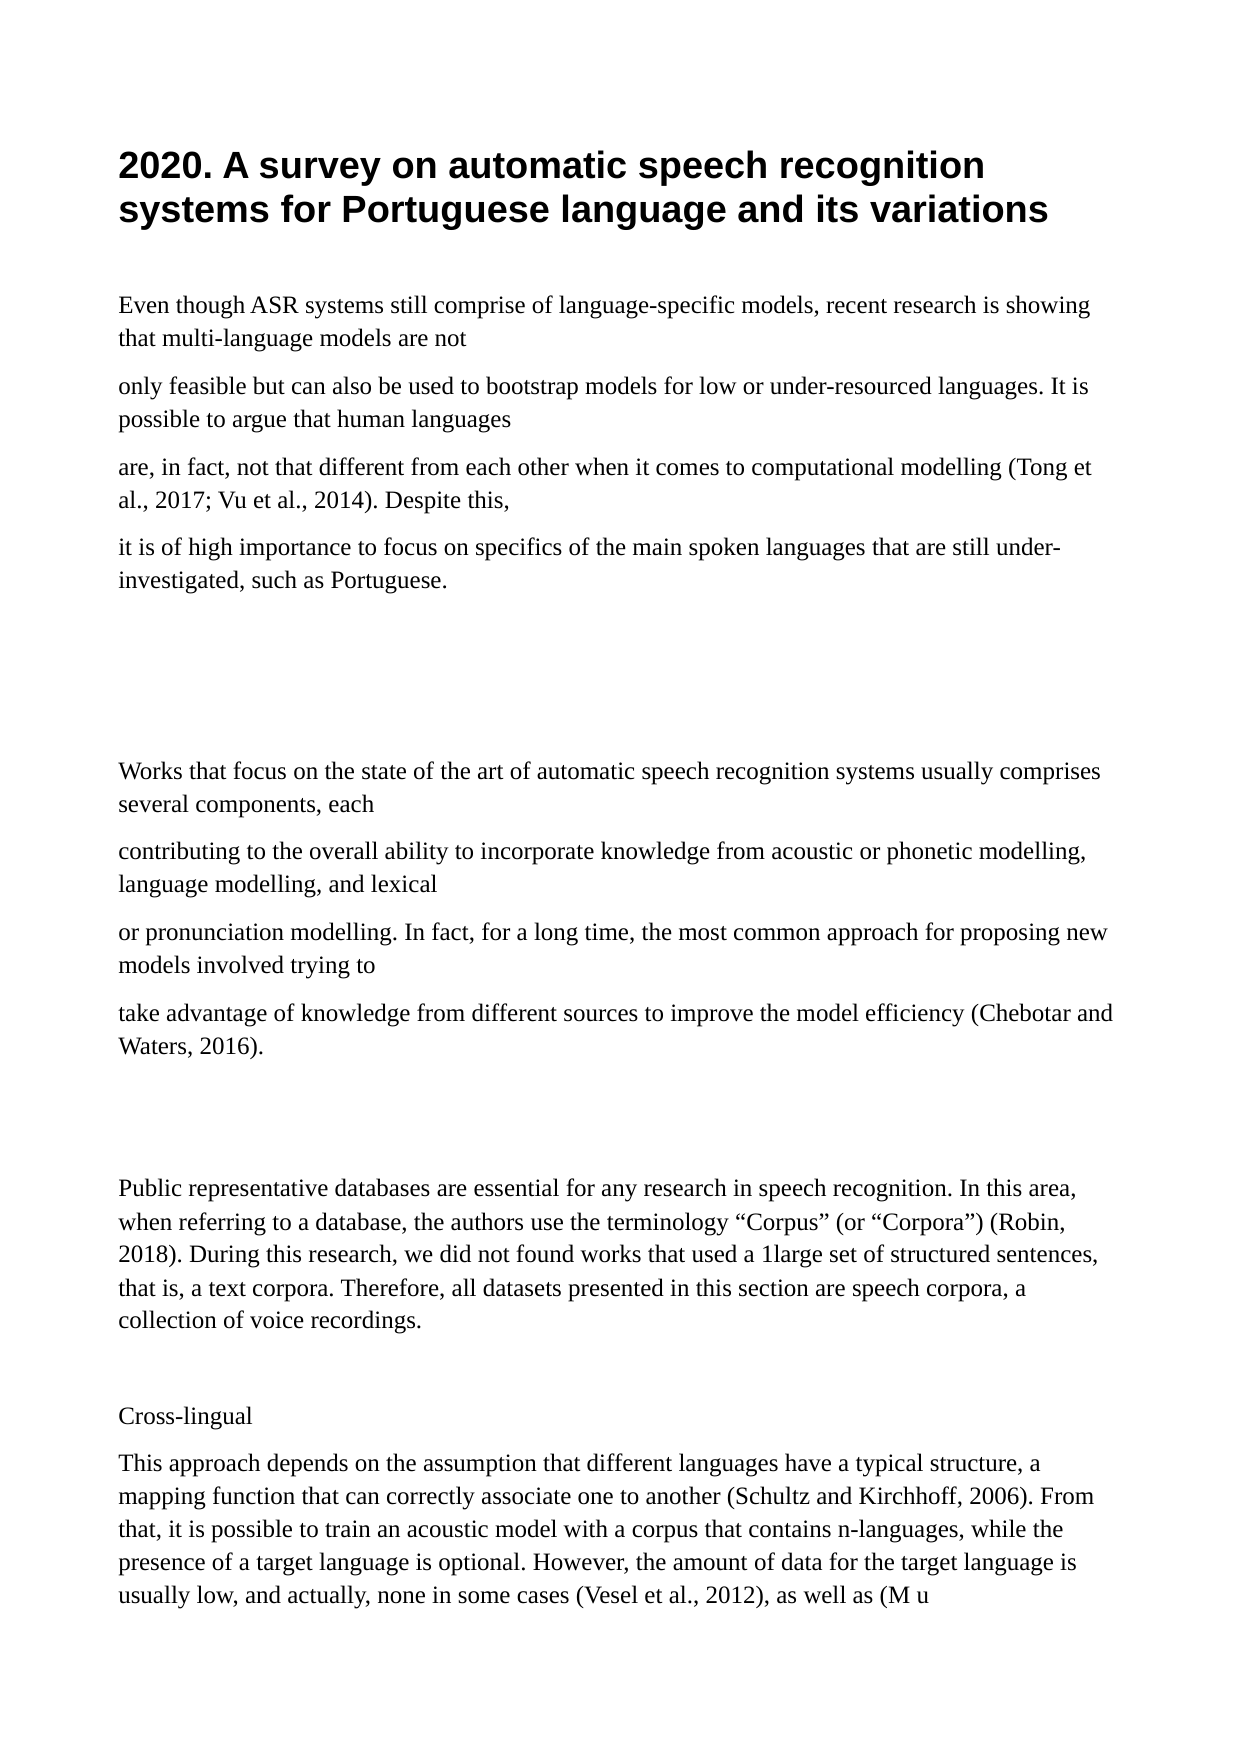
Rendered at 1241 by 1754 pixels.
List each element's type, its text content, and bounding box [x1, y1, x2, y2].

text Public representative databases are essential for any research in speech recognition. In this area, when referring to a database, the authors use the terminology “Corpus” (or “Corpora”) (Robin, 2018). During this research, we did not found works that used a 1large set of structured sentences, that is, a text corpora. Therefore, all datasets presented in this section are speech corpora, a collection of voice recordings. [118, 1173, 1122, 1334]
text Cross-lingual [118, 1401, 1122, 1429]
text it is of high importance to focus on specifics of the main spoken languages that are still under-investigated, such as Portuguese. [118, 532, 1122, 594]
text Even though ASR systems still comprise of language-specific models, recent research is showing that multi-language models are not [118, 291, 1122, 352]
subtitle 2020. A survey on automatic speech recognition systems for Portuguese language and its variations [118, 143, 1122, 230]
text or pronunciation modelling. In fact, for a long time, the most common approach for proposing new models involved trying to [118, 917, 1122, 979]
text are, in fact, not that different from each other when it comes to computational modelling (Tong et al., 2017; Vu et al., 2014). Despite this, [118, 452, 1122, 513]
text only feasible but can also be used to bootstrap models for low or under-resourced languages. It is possible to argue that human languages [118, 371, 1122, 433]
text This approach depends on the assumption that different languages have a typical structure, a mapping function that can correctly associate one to another (Schultz and Kirchhoff, 2006). From that, it is possible to train an acoustic model with a corpus that contains n-languages, while the presence of a target language is optional. However, the amount of data for the target language is usually low, and actually, none in some cases (Vesel et al., 2012), as well as (M u [118, 1448, 1122, 1609]
text contributing to the overall ability to incorporate knowledge from acoustic or phonetic modelling, language modelling, and lexical [118, 836, 1122, 898]
text take advantage of knowledge from different sources to improve the model efficiency (Chebotar and Waters, 2016). [118, 998, 1122, 1059]
text Works that focus on the state of the art of automatic speech recognition systems usually comprises several components, each [118, 756, 1122, 818]
